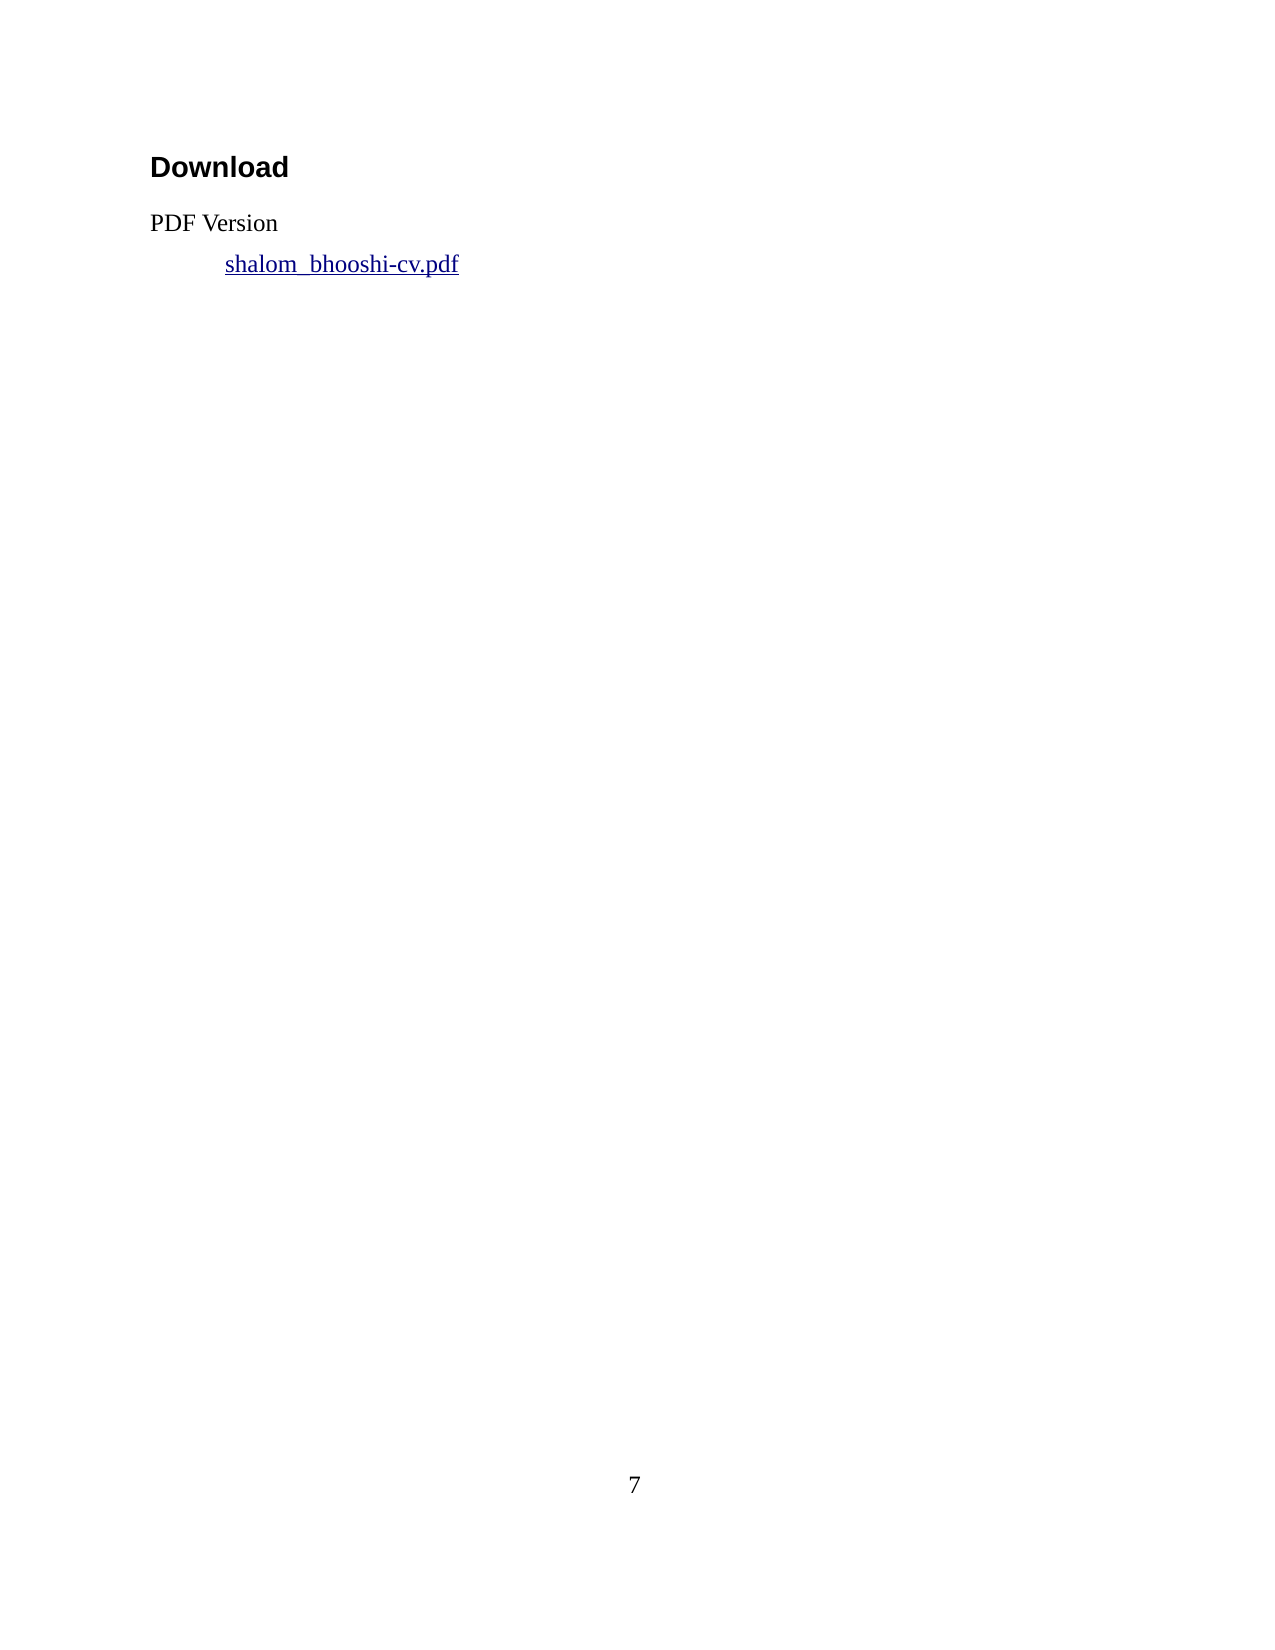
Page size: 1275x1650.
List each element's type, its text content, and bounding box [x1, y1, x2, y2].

text PDF Version [150, 208, 1125, 237]
text shalom_bhooshi-cv.pdf [225, 249, 1125, 277]
subtitle Download [150, 150, 1125, 183]
